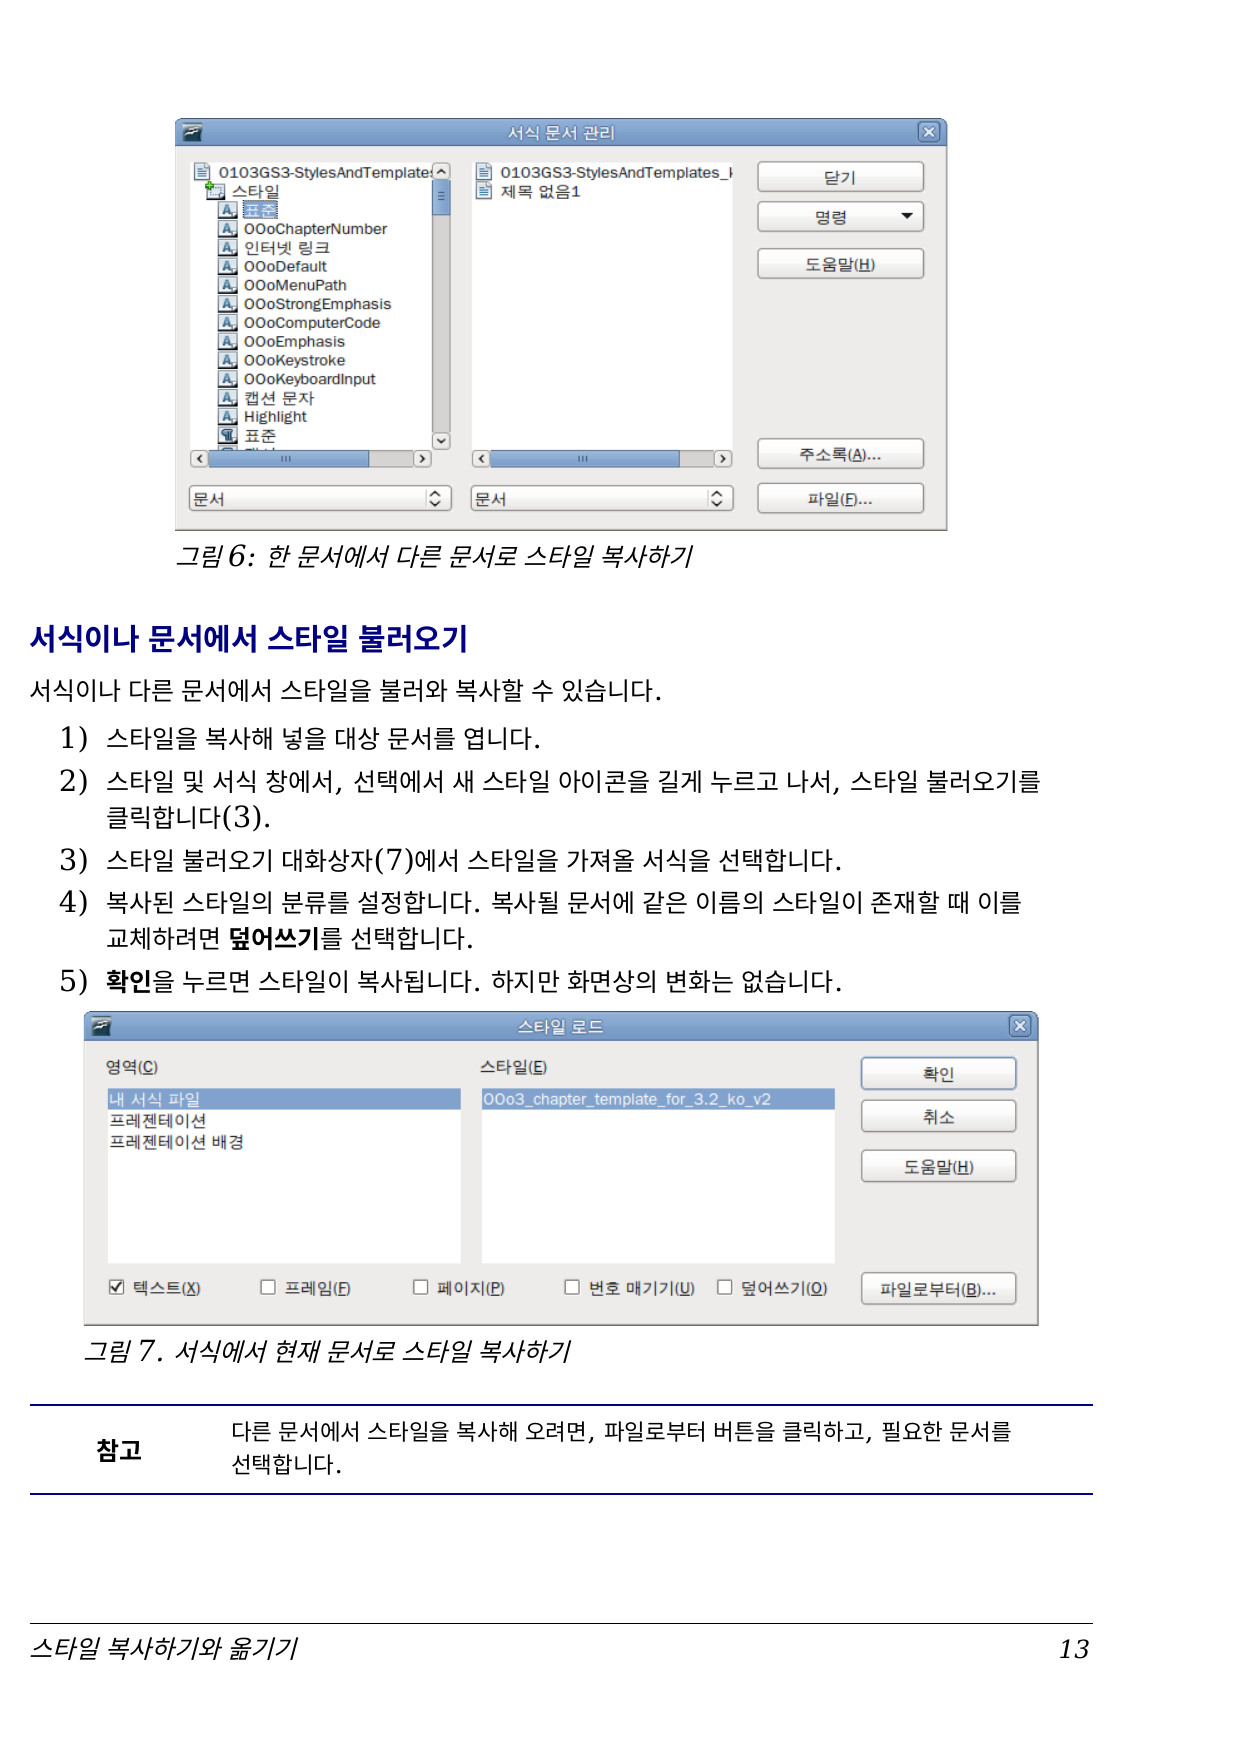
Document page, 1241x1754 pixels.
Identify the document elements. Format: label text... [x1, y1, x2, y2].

list 스타일 및 서식 창에서, 선택에서 새 스타일 아이콘을 길게 누르고 나서, 스타일 불러오기를 클릭합니다(그림 3). [88, 762, 1093, 835]
picture [83, 1011, 1039, 1326]
list 복사된 스타일의 분류를 설정합니다. 복사될 문서에 같은 이름의 스타일이 존재할 때 이를 교체하려면 덮어쓰기를 선택합니다. [88, 884, 1093, 956]
table_header 다른 문서에서 스타일을 복사해 오려면, 파일로부터 버튼을 클릭하고, 필요한 문서를 선택합니다. [210, 1406, 1093, 1493]
list 스타일 불러오기 대화상자(그림 7)에서 스타일을 가져올 서식을 선택합니다. [88, 841, 1093, 877]
text 그림 6: 한 문서에서 다른 문서로 스타일 복사하기 [175, 537, 947, 574]
text 서식이나 다른 문서에서 스타일을 불러와 복사할 수 있습니다. [29, 671, 1093, 707]
list 확인을 누르면 스타일이 복사됩니다. 하지만 화면상의 변화는 없습니다. [88, 962, 1093, 999]
text 그림 7. 서식에서 현재 문서로 스타일 복사하기 [84, 1332, 1038, 1369]
picture [175, 118, 948, 531]
table_header 참고 [30, 1406, 209, 1493]
list 스타일을 복사해 넣을 대상 문서를 엽니다. [88, 720, 1093, 756]
subtitle 서식이나 문서에서 스타일 불러오기 [29, 615, 1093, 659]
